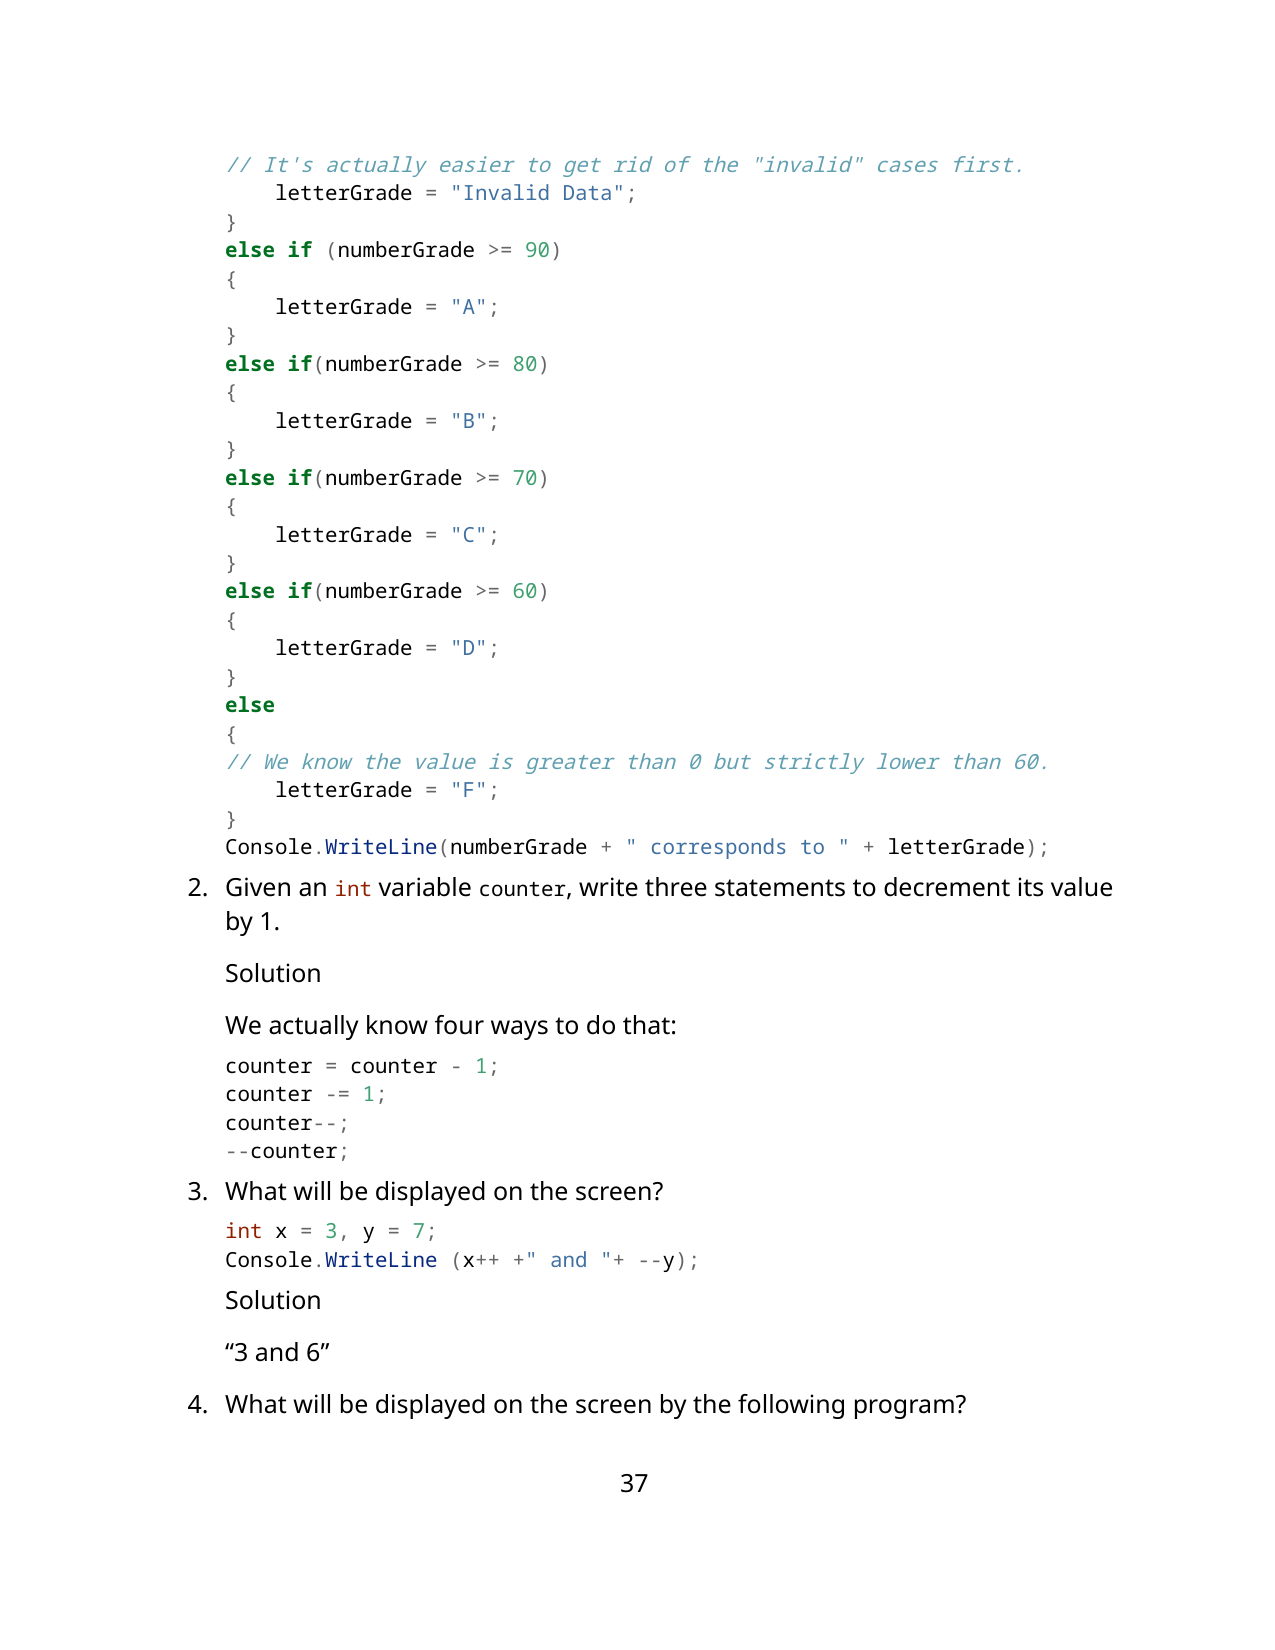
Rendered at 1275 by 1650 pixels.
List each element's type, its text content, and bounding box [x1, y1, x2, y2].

list { [187, 264, 1125, 292]
list Console.WriteLine(numberGrade + " corresponds to " + letterGrade); [187, 832, 1125, 861]
list counter--; [187, 1108, 1125, 1136]
list } [187, 804, 1125, 832]
list letterGrade = "Invalid Data"; [187, 178, 1125, 207]
list { [187, 377, 1125, 406]
list else if(numberGrade >= 70) [187, 463, 1125, 491]
list { [187, 719, 1125, 747]
list } [187, 548, 1125, 577]
list { [187, 491, 1125, 520]
list We actually know four ways to do that: [187, 1008, 1125, 1042]
list Solution [187, 956, 1125, 990]
list --counter; [187, 1136, 1125, 1165]
list { [187, 605, 1125, 633]
list counter = counter - 1; [187, 1051, 1125, 1079]
list letterGrade = "C"; [187, 520, 1125, 548]
list Console.WriteLine (x++ +" and "+ --y); [187, 1245, 1125, 1273]
list “3 and 6” [187, 1334, 1125, 1368]
list What will be displayed on the screen? [187, 1174, 1125, 1208]
list } [187, 662, 1125, 690]
list Given an int variable counter, write three statements to decrement its value by 1. [187, 870, 1125, 938]
list Solution [187, 1282, 1125, 1317]
list } [187, 207, 1125, 235]
list letterGrade = "B"; [187, 406, 1125, 434]
list letterGrade = "D"; [187, 633, 1125, 662]
list else if(numberGrade >= 60) [187, 577, 1125, 605]
list // It's actually easier to get rid of the "invalid" cases first. [187, 150, 1125, 178]
list else if(numberGrade >= 80) [187, 349, 1125, 377]
list int x = 3, y = 7; [187, 1217, 1125, 1245]
list What will be displayed on the screen by the following program? [187, 1386, 1125, 1421]
list counter -= 1; [187, 1079, 1125, 1108]
list else if (numberGrade >= 90) [187, 235, 1125, 264]
list } [187, 321, 1125, 349]
list // We know the value is greater than 0 but strictly lower than 60. [187, 747, 1125, 776]
list else [187, 690, 1125, 719]
list } [187, 434, 1125, 463]
list letterGrade = "A"; [187, 292, 1125, 321]
list letterGrade = "F"; [187, 776, 1125, 804]
